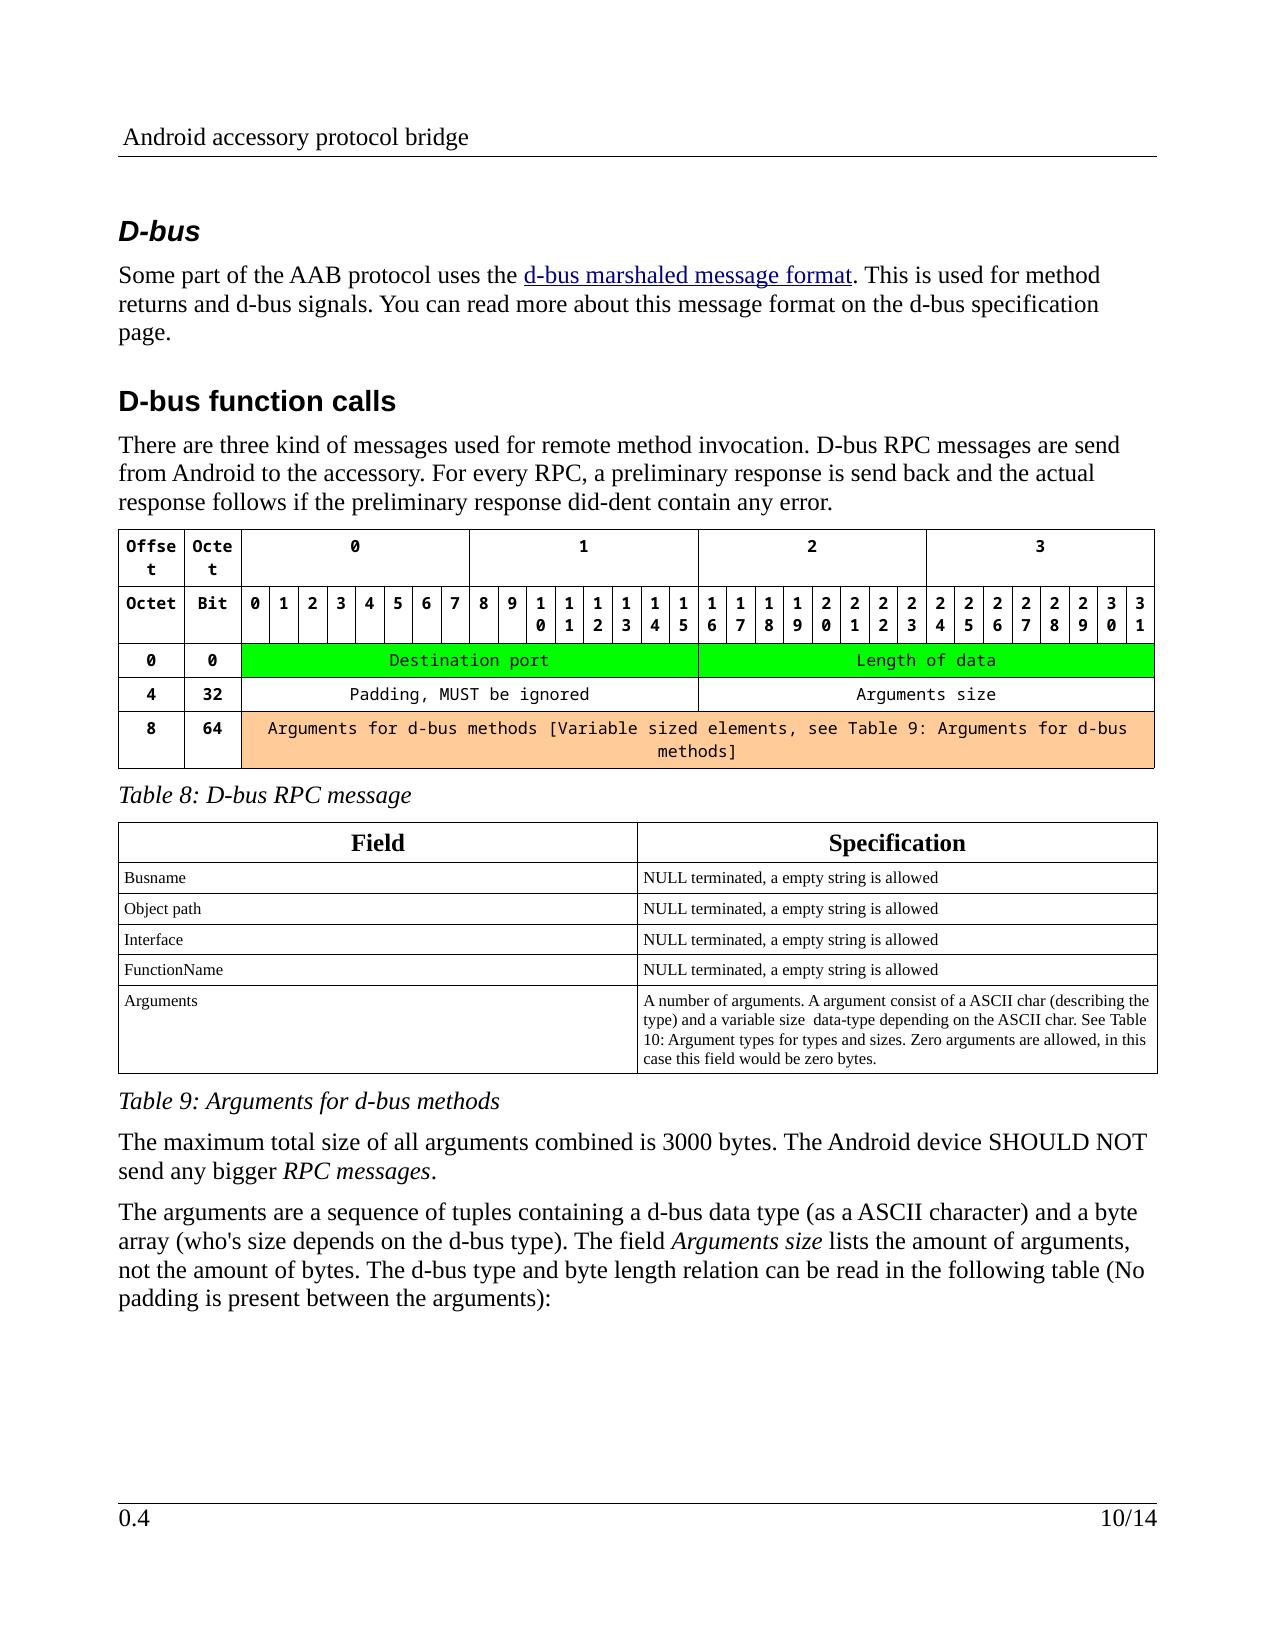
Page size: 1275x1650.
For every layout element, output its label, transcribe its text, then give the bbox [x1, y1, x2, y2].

table_cell Octet [119, 587, 184, 642]
table_cell Arguments [119, 986, 637, 1073]
table_cell 32 [185, 678, 241, 711]
table_cell 26 [984, 587, 1012, 642]
table_cell FunctionName [119, 955, 637, 985]
table_cell 0 [242, 587, 269, 642]
table_cell 0 [119, 644, 184, 677]
text Some part of the AAB protocol uses the d-bus marshaled message format. This is used for method returns and d-bus signals. You can read more about this message format on the d-bus specification page. [118, 260, 1157, 346]
table_cell 30 [1098, 587, 1126, 642]
subtitle D-bus function calls [118, 384, 1157, 417]
table_header 2 [699, 530, 926, 586]
text There are three kind of messages used for remote method invocation. D-bus RPC messages are send from Android to the accessory. For every RPC, a preliminary response is send back and the actual response follows if the preliminary response did-dent contain any error. [118, 430, 1157, 516]
table_cell 10 [527, 587, 555, 642]
table_cell 4 [356, 587, 384, 642]
table_cell Bit [185, 587, 241, 642]
table_cell 6 [413, 587, 441, 642]
table_cell 11 [556, 587, 583, 642]
table_cell 31 [1127, 587, 1154, 642]
table_cell 8 [119, 712, 184, 768]
table_cell 17 [727, 587, 755, 642]
table_cell 25 [955, 587, 983, 642]
table_cell 1 [270, 587, 298, 642]
table_cell 12 [584, 587, 612, 642]
table_cell 29 [1070, 587, 1097, 642]
table_cell 8 [470, 587, 498, 642]
table_header 3 [927, 530, 1154, 586]
text The arguments are a sequence of tuples containing a d-bus data type (as a ASCII character) and a byte array (who's size depends on the d-bus type). The field Arguments size lists the amount of arguments, not the amount of bytes. The d-bus type and byte length relation can be read in the following table (No padding is present between the arguments): [118, 1197, 1157, 1312]
table_cell 9 [499, 587, 526, 642]
table_cell 0 [185, 644, 241, 677]
table_cell 14 [642, 587, 669, 642]
table_cell 64 [185, 712, 241, 768]
table_cell Arguments for d-bus methods [Variable sized elements, see Table 9: Arguments for d-bus methods] [242, 712, 1154, 768]
table_cell NULL terminated, a empty string is allowed [638, 894, 1157, 924]
table_cell 13 [613, 587, 641, 642]
table_cell 19 [784, 587, 812, 642]
table_header Offset [119, 530, 184, 586]
table_cell 16 [699, 587, 726, 642]
table_cell 21 [841, 587, 869, 642]
table_cell NULL terminated, a empty string is allowed [638, 863, 1157, 893]
table_cell NULL terminated, a empty string is allowed [638, 925, 1157, 954]
table_cell Object path [119, 894, 637, 924]
text The maximum total size of all arguments combined is 3000 bytes. The Android device SHOULD NOT send any bigger RPC messages. [118, 1127, 1157, 1185]
table_cell 28 [1041, 587, 1069, 642]
table_cell 20 [813, 587, 840, 642]
table_cell 24 [927, 587, 954, 642]
subtitle D-bus [118, 214, 1157, 247]
table_cell 3 [328, 587, 355, 642]
table_cell A number of arguments. A argument consist of a ASCII char (describing the type) and a variable size data-type depending on the ASCII char. See Table 10: Argument types for types and sizes. Zero arguments are allowed, in this case this field would be zero bytes. [638, 986, 1157, 1073]
table_cell 5 [385, 587, 412, 642]
table_header Field [119, 823, 637, 862]
table_cell Arguments size [699, 678, 1154, 711]
table_cell Destination port [242, 644, 698, 677]
table_cell 15 [670, 587, 698, 642]
table_cell 2 [299, 587, 327, 642]
table_header Octet [185, 530, 241, 586]
table_cell 27 [1013, 587, 1040, 642]
text Table 9: Arguments for d-bus methods [118, 1086, 1157, 1115]
table_cell Padding, MUST be ignored [242, 678, 698, 711]
table_header 0 [242, 530, 469, 586]
table_cell Interface [119, 925, 637, 954]
table_cell 23 [898, 587, 926, 642]
table_cell Length of data [699, 644, 1154, 677]
table_header 1 [470, 530, 698, 586]
table_cell Busname [119, 863, 637, 893]
table_cell NULL terminated, a empty string is allowed [638, 955, 1157, 985]
text Table 8: D-bus RPC message [118, 781, 1157, 809]
table_cell 4 [119, 678, 184, 711]
table_cell 7 [442, 587, 469, 642]
table_cell 22 [870, 587, 897, 642]
table_cell 18 [756, 587, 783, 642]
table_header Specification [638, 823, 1157, 862]
